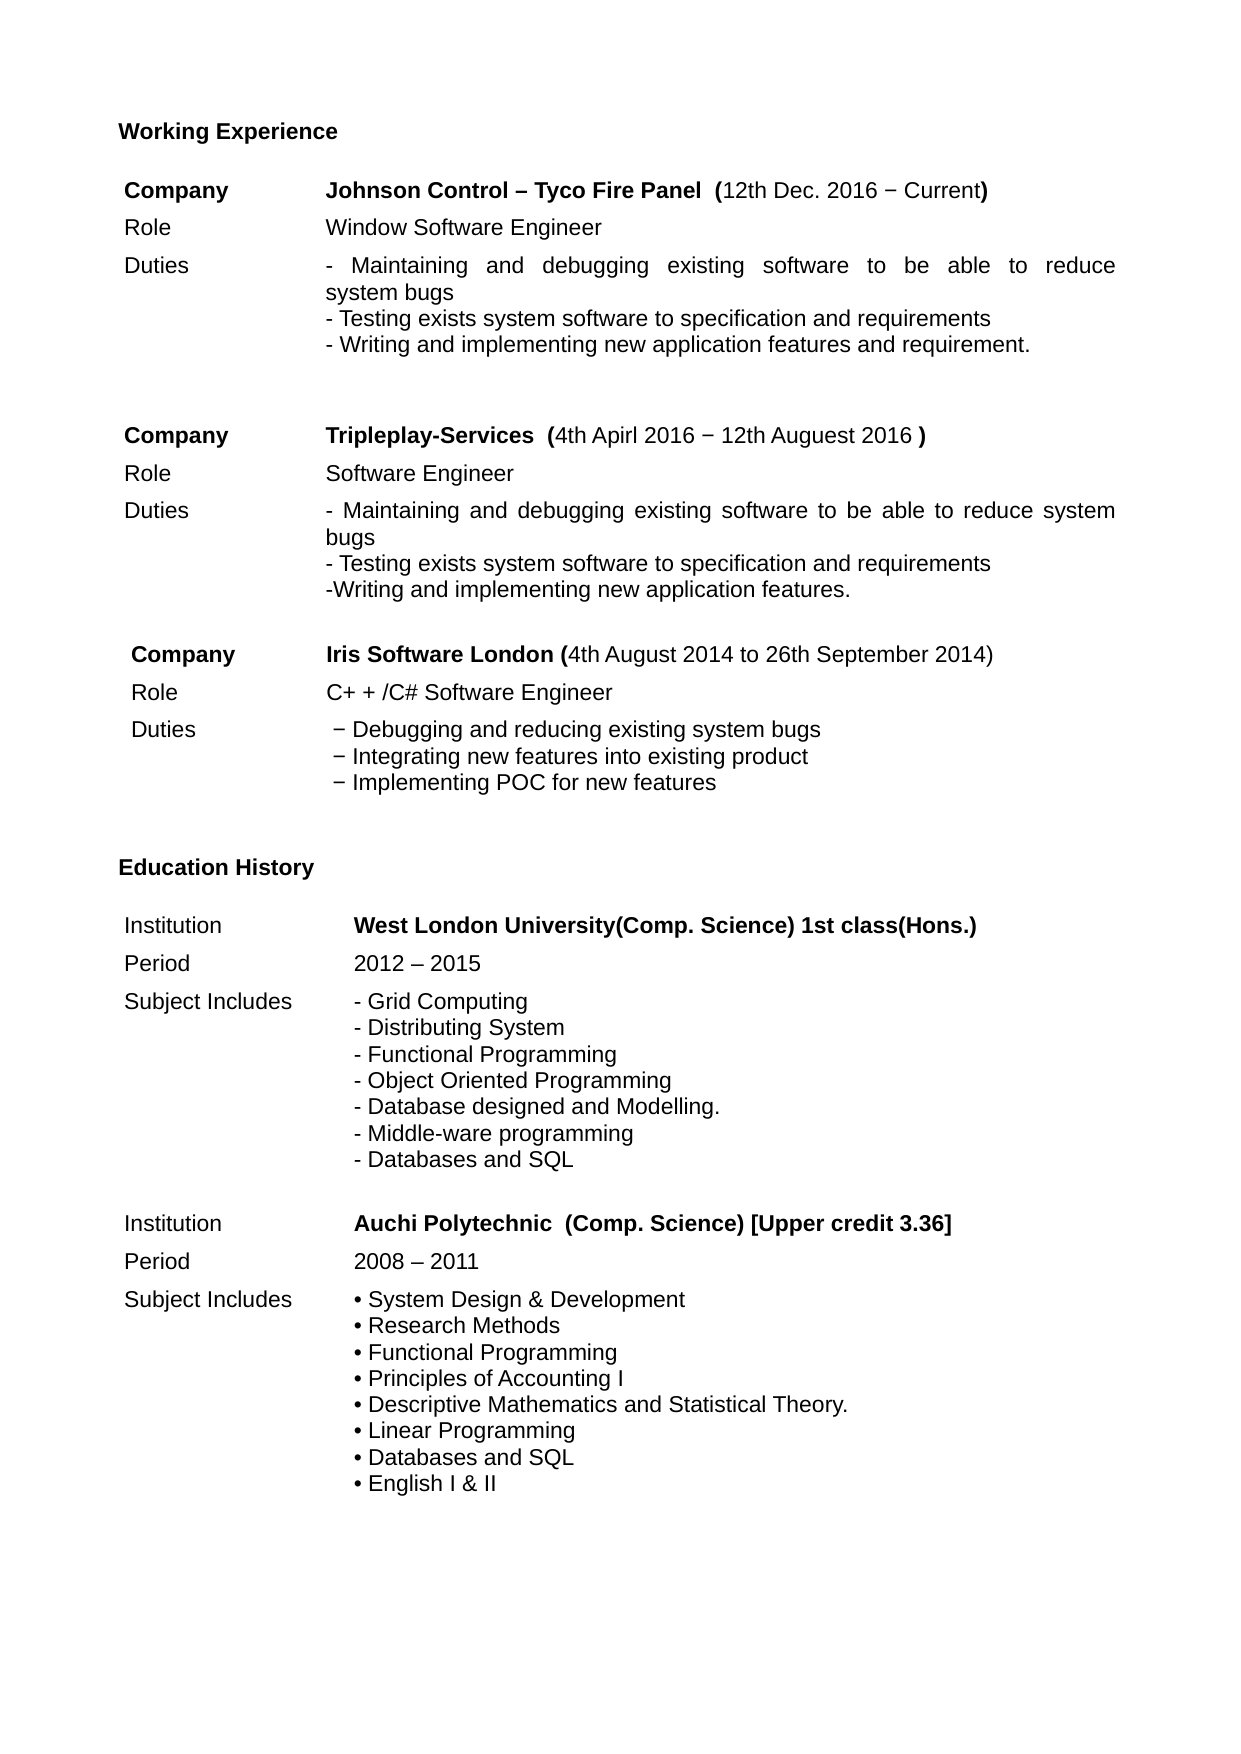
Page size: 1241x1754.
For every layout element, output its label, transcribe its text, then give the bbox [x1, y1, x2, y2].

table_header Company [118, 416, 320, 454]
table_cell Period [118, 1242, 348, 1280]
table_header Institution [118, 906, 348, 944]
table_cell Period [118, 944, 348, 982]
table_header Institution [118, 1204, 348, 1242]
table_cell Role [118, 209, 320, 246]
table_header Johnson Control – Tyco Fire Panel (12th Dec. 2016 − Current) [320, 171, 1123, 209]
text Education History [118, 854, 1122, 880]
table_cell Duties [125, 711, 320, 801]
table_header Company [118, 171, 320, 209]
table_cell • System Design & Development • Research Methods • Functional Programming • Principles of Accounting I • Descriptive Mathematics and Statistical Theory. • Linear Programming • Databases and SQL • English I & II [348, 1280, 1127, 1502]
table_cell Role [118, 454, 320, 492]
table_cell C+ + /C# Software Engineer [320, 673, 1123, 711]
table_cell Subject Includes [118, 982, 348, 1178]
table_cell Duties [118, 492, 320, 608]
table_cell Subject Includes [118, 1280, 348, 1502]
table_cell 2012 – 2015 [348, 944, 1127, 982]
table_header Auchi Polytechnic (Comp. Science) [Upper credit 3.36] [348, 1204, 1127, 1242]
table_cell - Maintaining and debugging existing software to be able to reduce system bugs - Testing exists system software to specification and requirements - Writing and implementing new application features and requirement. [320, 246, 1123, 390]
table_header Company [125, 635, 320, 673]
table_header West London University(Comp. Science) 1st class(Hons.) [348, 906, 1127, 944]
table_cell Window Software Engineer [320, 209, 1123, 246]
table_header Tripleplay-Services (4th Apirl 2016 − 12th Auguest 2016 ) [320, 416, 1123, 454]
table_cell 2008 – 2011 [348, 1242, 1127, 1280]
table_cell − Debugging and reducing existing system bugs − Integrating new features into existing product − Implementing POC for new features [320, 711, 1123, 801]
table_header Iris Software London (4th August 2014 to 26th September 2014) [320, 635, 1123, 673]
text Working Experience [118, 118, 1122, 144]
table_cell Role [125, 673, 320, 711]
table_cell Software Engineer [320, 454, 1123, 492]
table_cell - Maintaining and debugging existing software to be able to reduce system bugs - Testing exists system software to specification and requirements -Writing and implementing new application features. [320, 492, 1123, 608]
table_cell - Grid Computing - Distributing System - Functional Programming - Object Oriented Programming - Database designed and Modelling. - Middle-ware programming - Databases and SQL [348, 982, 1127, 1178]
table_cell Duties [118, 246, 320, 390]
